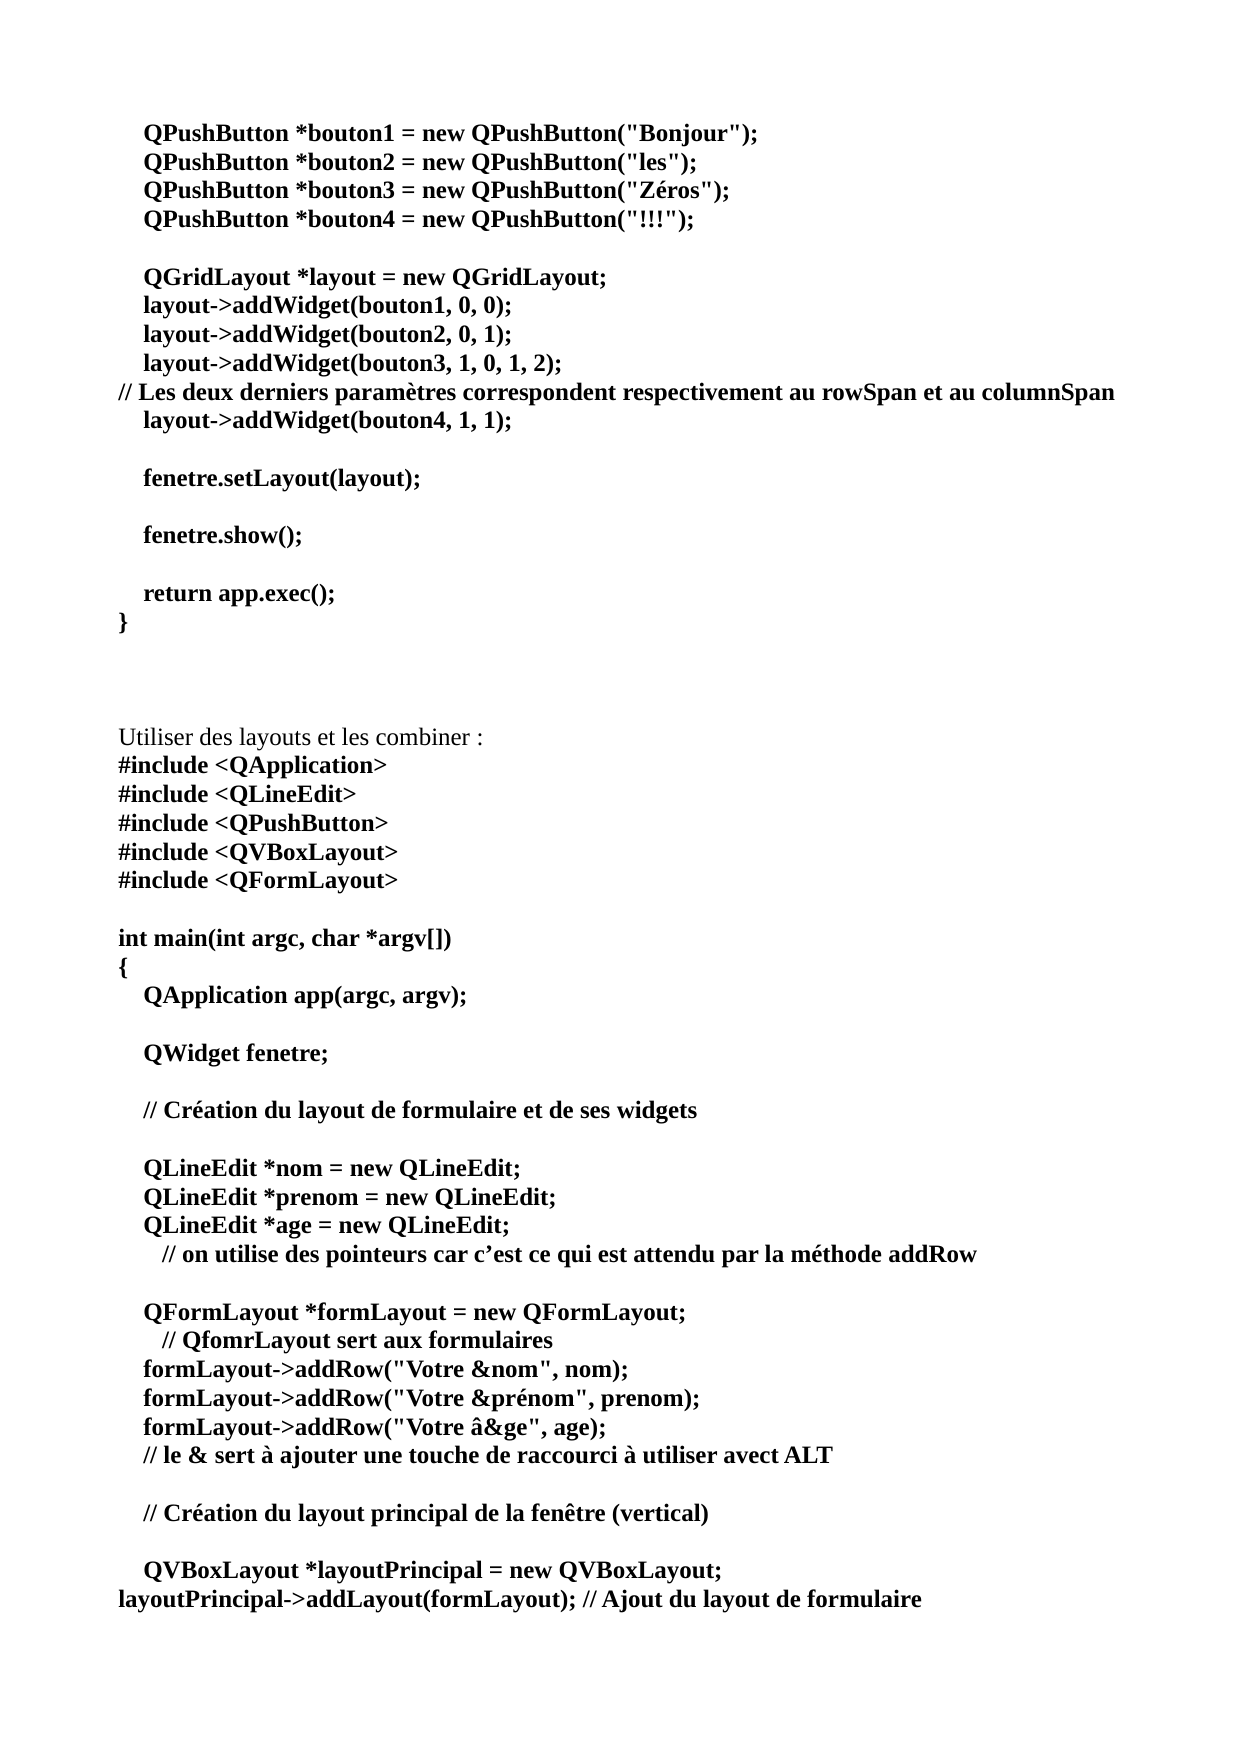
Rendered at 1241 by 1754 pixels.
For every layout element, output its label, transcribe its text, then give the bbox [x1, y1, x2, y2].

text formLayout->addRow("Votre &prénom", prenom); [118, 1383, 1122, 1412]
text layout->addWidget(bouton4, 1, 1); [118, 406, 1122, 434]
text // le & sert à ajouter une touche de raccourci à utiliser avect ALT [118, 1441, 1122, 1469]
text QLineEdit *nom = new QLineEdit; [118, 1153, 1122, 1182]
text // Création du layout principal de la fenêtre (vertical) [118, 1498, 1122, 1527]
text // QfomrLayout sert aux formulaires [118, 1326, 1122, 1354]
text return app.exec(); [118, 578, 1122, 607]
text QGridLayout *layout = new QGridLayout; [118, 262, 1122, 291]
text layout->addWidget(bouton1, 0, 0); [118, 291, 1122, 319]
text // Création du layout de formulaire et de ses widgets [118, 1096, 1122, 1124]
text fenetre.show(); [118, 521, 1122, 549]
text #include <QVBoxLayout> [118, 837, 1122, 866]
text } [118, 607, 1122, 636]
text QPushButton *bouton2 = new QPushButton("les"); [118, 147, 1122, 176]
text // on utilise des pointeurs car c’est ce qui est attendu par la méthode addRow [118, 1239, 1122, 1268]
text int main(int argc, char *argv[]) [118, 923, 1122, 952]
text QPushButton *bouton1 = new QPushButton("Bonjour"); [118, 118, 1122, 147]
text QLineEdit *prenom = new QLineEdit; [118, 1182, 1122, 1211]
text formLayout->addRow("Votre &nom", nom); [118, 1354, 1122, 1383]
text layout->addWidget(bouton3, 1, 0, 1, 2); [118, 348, 1122, 377]
text #include <QApplication> [118, 751, 1122, 779]
text #include <QPushButton> [118, 808, 1122, 837]
text QWidget fenetre; [118, 1038, 1122, 1067]
text fenetre.setLayout(layout); [118, 463, 1122, 492]
text QPushButton *bouton3 = new QPushButton("Zéros"); [118, 176, 1122, 204]
text QPushButton *bouton4 = new QPushButton("!!!"); [118, 204, 1122, 233]
text layoutPrincipal->addLayout(formLayout); // Ajout du layout de formulaire [118, 1584, 1122, 1613]
text QLineEdit *age = new QLineEdit; [118, 1211, 1122, 1239]
text Utiliser des layouts et les combiner : [118, 722, 1122, 751]
text QFormLayout *formLayout = new QFormLayout; [118, 1297, 1122, 1326]
text QVBoxLayout *layoutPrincipal = new QVBoxLayout; [118, 1556, 1122, 1584]
text formLayout->addRow("Votre â&ge", age); [118, 1412, 1122, 1441]
text #include <QLineEdit> [118, 779, 1122, 808]
text { [118, 952, 1122, 981]
text QApplication app(argc, argv); [118, 981, 1122, 1009]
text #include <QFormLayout> [118, 866, 1122, 894]
text layout->addWidget(bouton2, 0, 1); [118, 319, 1122, 348]
text // Les deux derniers paramètres correspondent respectivement au rowSpan et au columnSpan [118, 377, 1122, 406]
